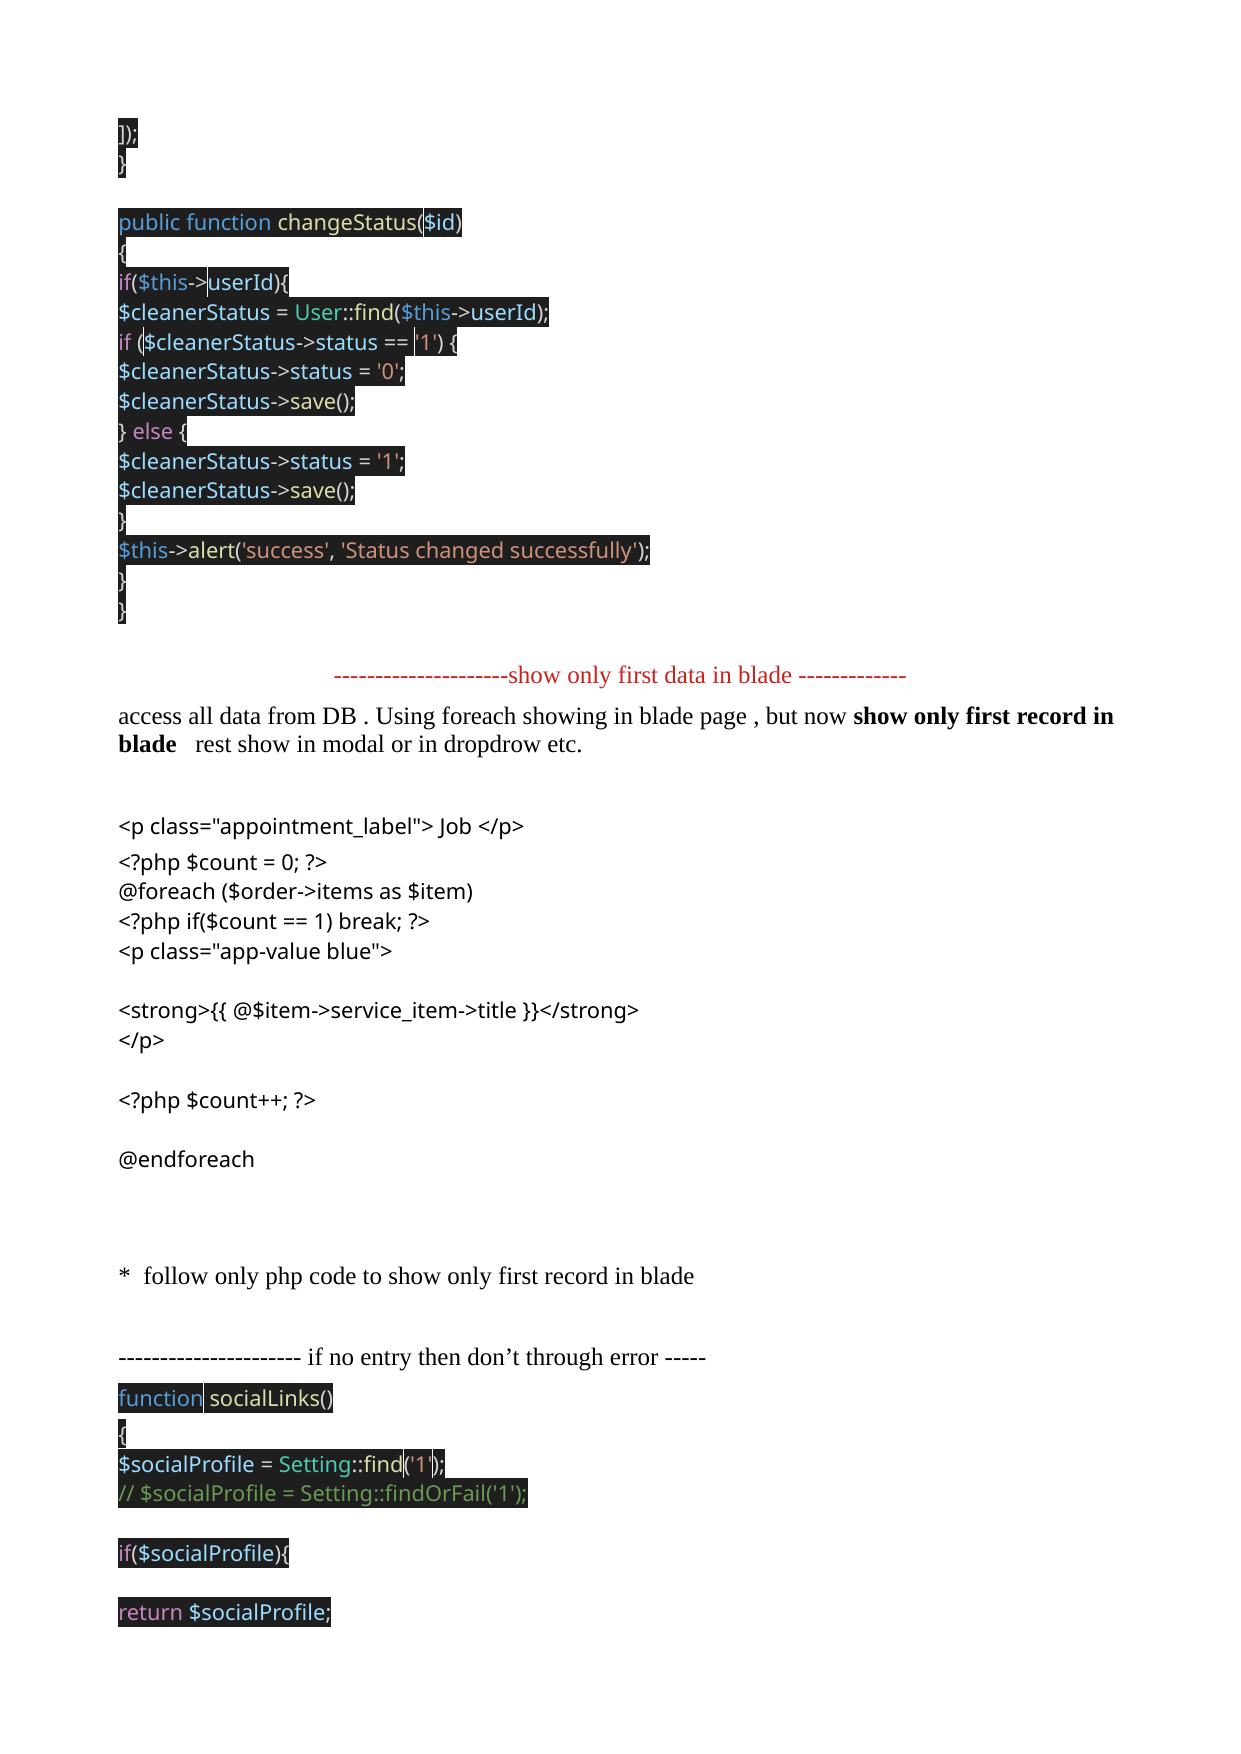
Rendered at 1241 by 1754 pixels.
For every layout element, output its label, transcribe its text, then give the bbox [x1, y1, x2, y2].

text } [118, 505, 1122, 535]
text <p class="appointment_label"> Job </p> [118, 811, 1122, 841]
text } else { [118, 416, 1122, 446]
text } [118, 595, 1122, 624]
text ---------------------- if no entry then don’t through error ----- [118, 1342, 1122, 1371]
text // $socialProfile = Setting::findOrFail('1'); [118, 1478, 1122, 1508]
text ]); [118, 118, 1122, 148]
text { [118, 237, 1122, 267]
text function socialLinks() [118, 1383, 1122, 1413]
text @foreach ($order->items as $item) [118, 876, 1122, 906]
text if($socialProfile){ [118, 1538, 1122, 1568]
text </p> [118, 1025, 1122, 1055]
text <strong>{{ @$item->service_item->title }}</strong> [118, 995, 1122, 1025]
text $cleanerStatus->status = '0'; [118, 356, 1122, 386]
text $cleanerStatus->save(); [118, 476, 1122, 505]
text public function changeStatus($id) [118, 207, 1122, 237]
text } [118, 148, 1122, 178]
text if($this->userId){ [118, 267, 1122, 297]
text <p class="app-value blue"> [118, 936, 1122, 966]
text $cleanerStatus->save(); [118, 386, 1122, 416]
text return $socialProfile; [118, 1597, 1122, 1627]
text $cleanerStatus = User::find($this->userId); [118, 297, 1122, 327]
text { [118, 1419, 1122, 1448]
text ---------------------show only first data in blade ------------- [118, 660, 1122, 689]
text <?php $count++; ?> [118, 1085, 1122, 1114]
text <?php $count = 0; ?> [118, 847, 1122, 876]
text $this->alert('success', 'Status changed successfully'); [118, 535, 1122, 565]
text access all data from DB . Using foreach showing in blade page , but now show only first record in blade rest show in modal or in dropdrow etc. [118, 701, 1122, 758]
text } [118, 565, 1122, 595]
text $cleanerStatus->status = '1'; [118, 446, 1122, 476]
text if ($cleanerStatus->status == '1') { [118, 327, 1122, 356]
text @endforeach [118, 1144, 1122, 1174]
text $socialProfile = Setting::find('1'); [118, 1448, 1122, 1478]
text <?php if($count == 1) break; ?> [118, 906, 1122, 936]
text * follow only php code to show only first record in blade [118, 1261, 1122, 1290]
